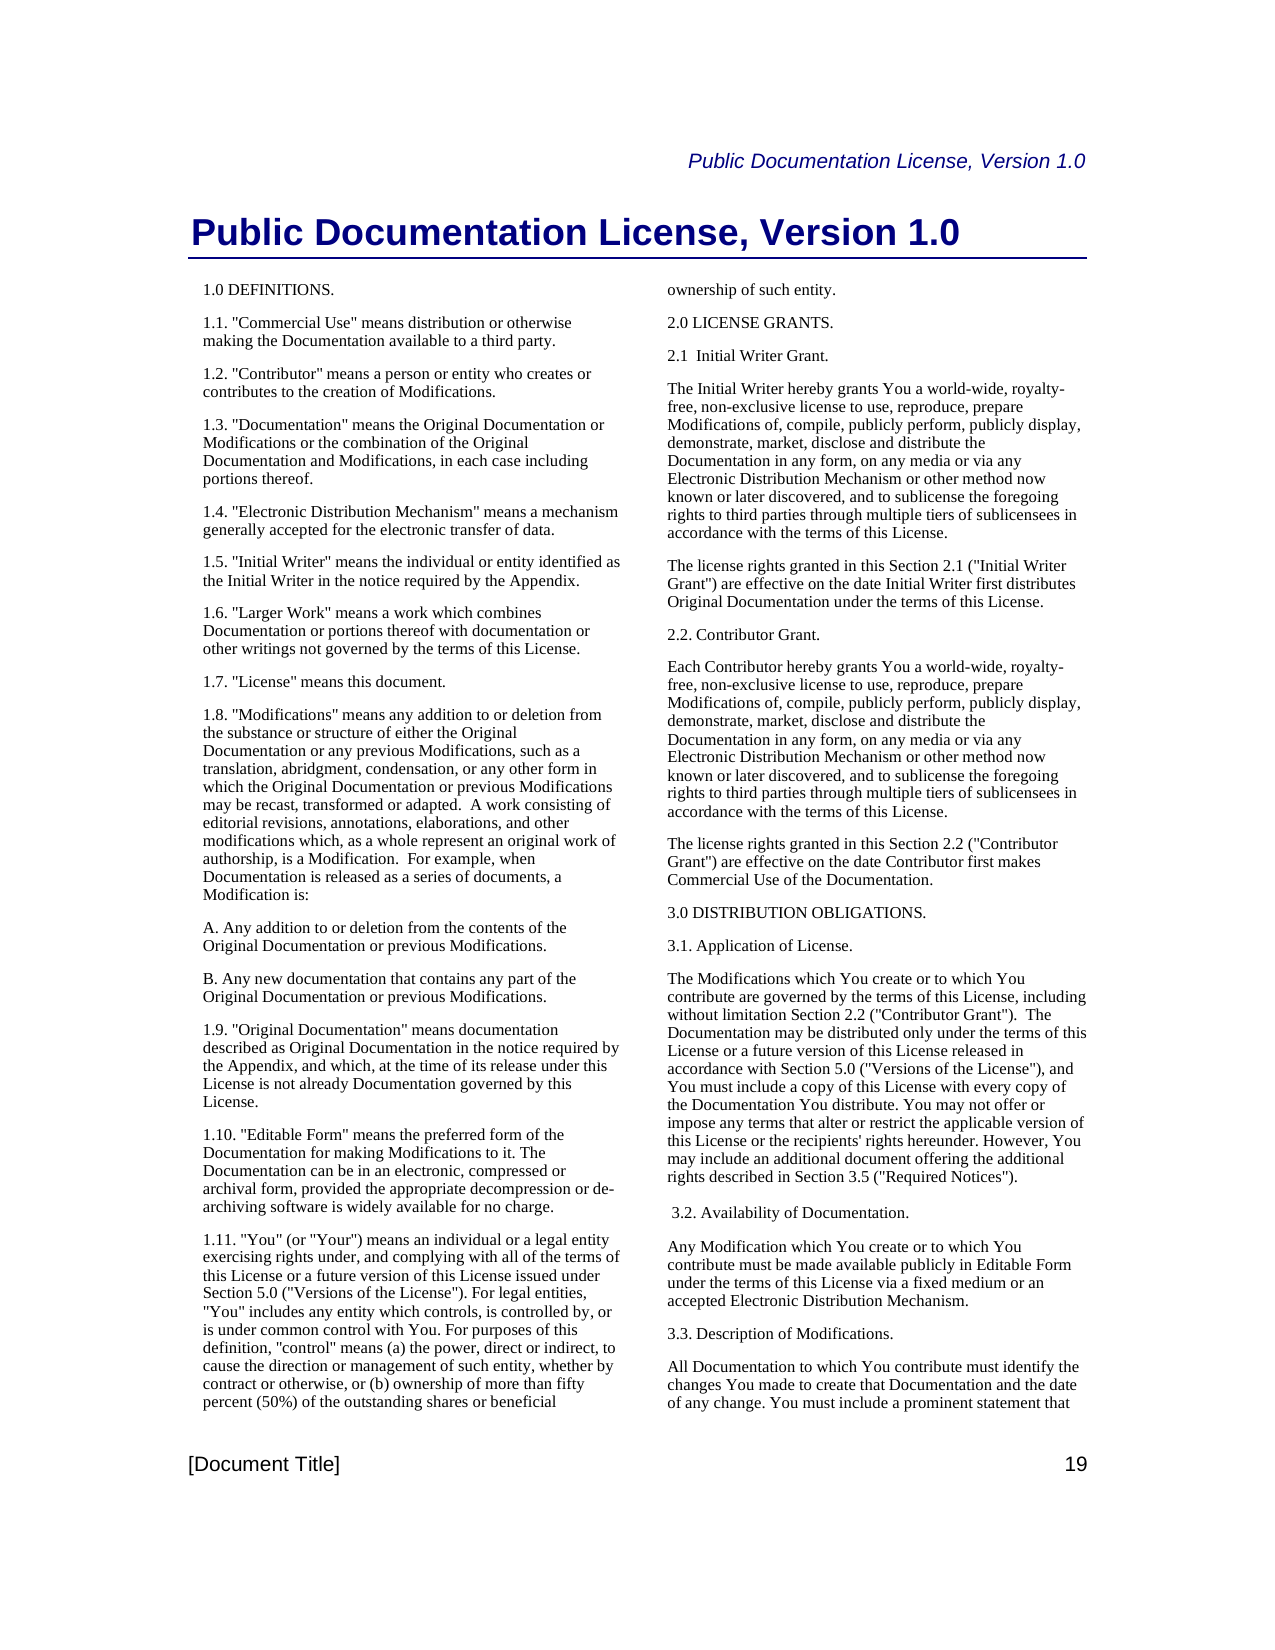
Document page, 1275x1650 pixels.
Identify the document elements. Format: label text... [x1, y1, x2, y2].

text 1.8. "Modifications" means any addition to or deletion from the substance or structure of either the Original Documentation or any previous Modifications, such as a translation, abridgment, condensation, or any other form in which the Original Documentation or previous Modifications may be recast, transformed or adapted. A work consisting of editorial revisions, annotations, elaborations, and other modifications which, as a whole represent an original work of authorship, is a Modification. For example, when Documentation is released as a series of documents, a Modification is: [203, 706, 623, 904]
text Any Modification which You create or to which You contribute must be made available publicly in Editable Form under the terms of this License via a fixed medium or an accepted Electronic Distribution Mechanism. [667, 1238, 1087, 1310]
text The Modifications which You create or to which You contribute are governed by the terms of this License, including without limitation Section 2.2 ("Contributor Grant"). The Documentation may be distributed only under the terms of this License or a future version of this License released in accordance with Section 5.0 ("Versions of the License"), and You must include a copy of this License with every copy of the Documentation You distribute. You may not offer or impose any terms that alter or restrict the applicable version of this License or the recipients' rights hereunder. However, You may include an additional document offering the additional rights described in Section 3.5 ("Required Notices"). [667, 970, 1087, 1186]
text 1.0 DEFINITIONS. [203, 281, 623, 299]
text 1.6. "Larger Work" means a work which combines Documentation or portions thereof with documentation or other writings not governed by the terms of this License. [203, 604, 623, 658]
text All Documentation to which You contribute must identify the changes You made to create that Documentation and the date of any change. You must include a prominent statement that [667, 1358, 1087, 1412]
text 1.3. "Documentation" means the Original Documentation or Modifications or the combination of the Original Documentation and Modifications, in each case including portions thereof. [203, 416, 623, 488]
text 2.2. Contributor Grant. [667, 626, 1087, 643]
text B. Any new documentation that contains any part of the Original Documentation or previous Modifications. [203, 970, 623, 1006]
text 3.1. Application of License. [667, 937, 1087, 955]
text 1.9. "Original Documentation" means documentation described as Original Documentation in the notice required by the Appendix, and which, at the time of its release under this License is not already Documentation governed by this License. [203, 1021, 623, 1111]
text 2.1 Initial Writer Grant. [667, 347, 1087, 365]
text 3.0 DISTRIBUTION OBLIGATIONS. [667, 904, 1087, 922]
text 1.11. "You" (or "Your") means an individual or a legal entity exercising rights under, and complying with all of the terms of this License or a future version of this License issued under Section 5.0 ("Versions of the License"). For legal entities, "You" includes any entity which controls, is controlled by, or is under common control with You. For purposes of this definition, "control" means (a) the power, direct or indirect, to cause the direction or management of such entity, whether by contract or otherwise, or (b) ownership of more than fifty percent (50%) of the outstanding shares or beneficial [203, 1230, 623, 1411]
text 2.0 LICENSE GRANTS. [667, 314, 1087, 332]
text 1.1. "Commercial Use" means distribution or otherwise making the Documentation available to a third party. [203, 314, 623, 350]
text 1.4. "Electronic Distribution Mechanism" means a mechanism generally accepted for the electronic transfer of data. [203, 503, 623, 539]
text 1.10. "Editable Form" means the preferred form of the Documentation for making Modifications to it. The Documentation can be in an electronic, compressed or archival form, provided the appropriate decompression or de-archiving software is widely available for no charge. [203, 1126, 623, 1216]
text The license rights granted in this Section 2.1 ("Initial Writer Grant") are effective on the date Initial Writer first distributes Original Documentation under the terms of this License. [667, 557, 1087, 611]
text Each Contributor hereby grants You a world-wide, royalty-free, non-exclusive license to use, reproduce, prepare Modifications of, compile, publicly perform, publicly display, demonstrate, market, disclose and distribute the Documentation in any form, on any media or via any Electronic Distribution Mechanism or other method now known or later discovered, and to sublicense the foregoing rights to third parties through multiple tiers of sublicensees in accordance with the terms of this License. [667, 658, 1087, 821]
text 3.3. Description of Modifications. [667, 1325, 1087, 1343]
subtitle Public Documentation License, Version 1.0 [188, 209, 1087, 257]
text ownership of such entity. [667, 281, 1087, 299]
text 1.2. "Contributor" means a person or entity who creates or contributes to the creation of Modifications. [203, 365, 623, 401]
text 1.5. "Initial Writer" means the individual or entity identified as the Initial Writer in the notice required by the Appendix. [203, 553, 623, 589]
text The Initial Writer hereby grants You a world-wide, royalty-free, non-exclusive license to use, reproduce, prepare Modifications of, compile, publicly perform, publicly display, demonstrate, market, disclose and distribute the Documentation in any form, on any media or via any Electronic Distribution Mechanism or other method now known or later discovered, and to sublicense the foregoing rights to third parties through multiple tiers of sublicensees in accordance with the terms of this License. [667, 380, 1087, 542]
text The license rights granted in this Section 2.2 ("Contributor Grant") are effective on the date Contributor first makes Commercial Use of the Documentation. [667, 835, 1087, 889]
text 3.2. Availability of Documentation. [667, 1201, 1087, 1223]
text A. Any addition to or deletion from the contents of the Original Documentation or previous Modifications. [203, 919, 623, 955]
text 1.7. "License" means this document. [203, 673, 623, 691]
